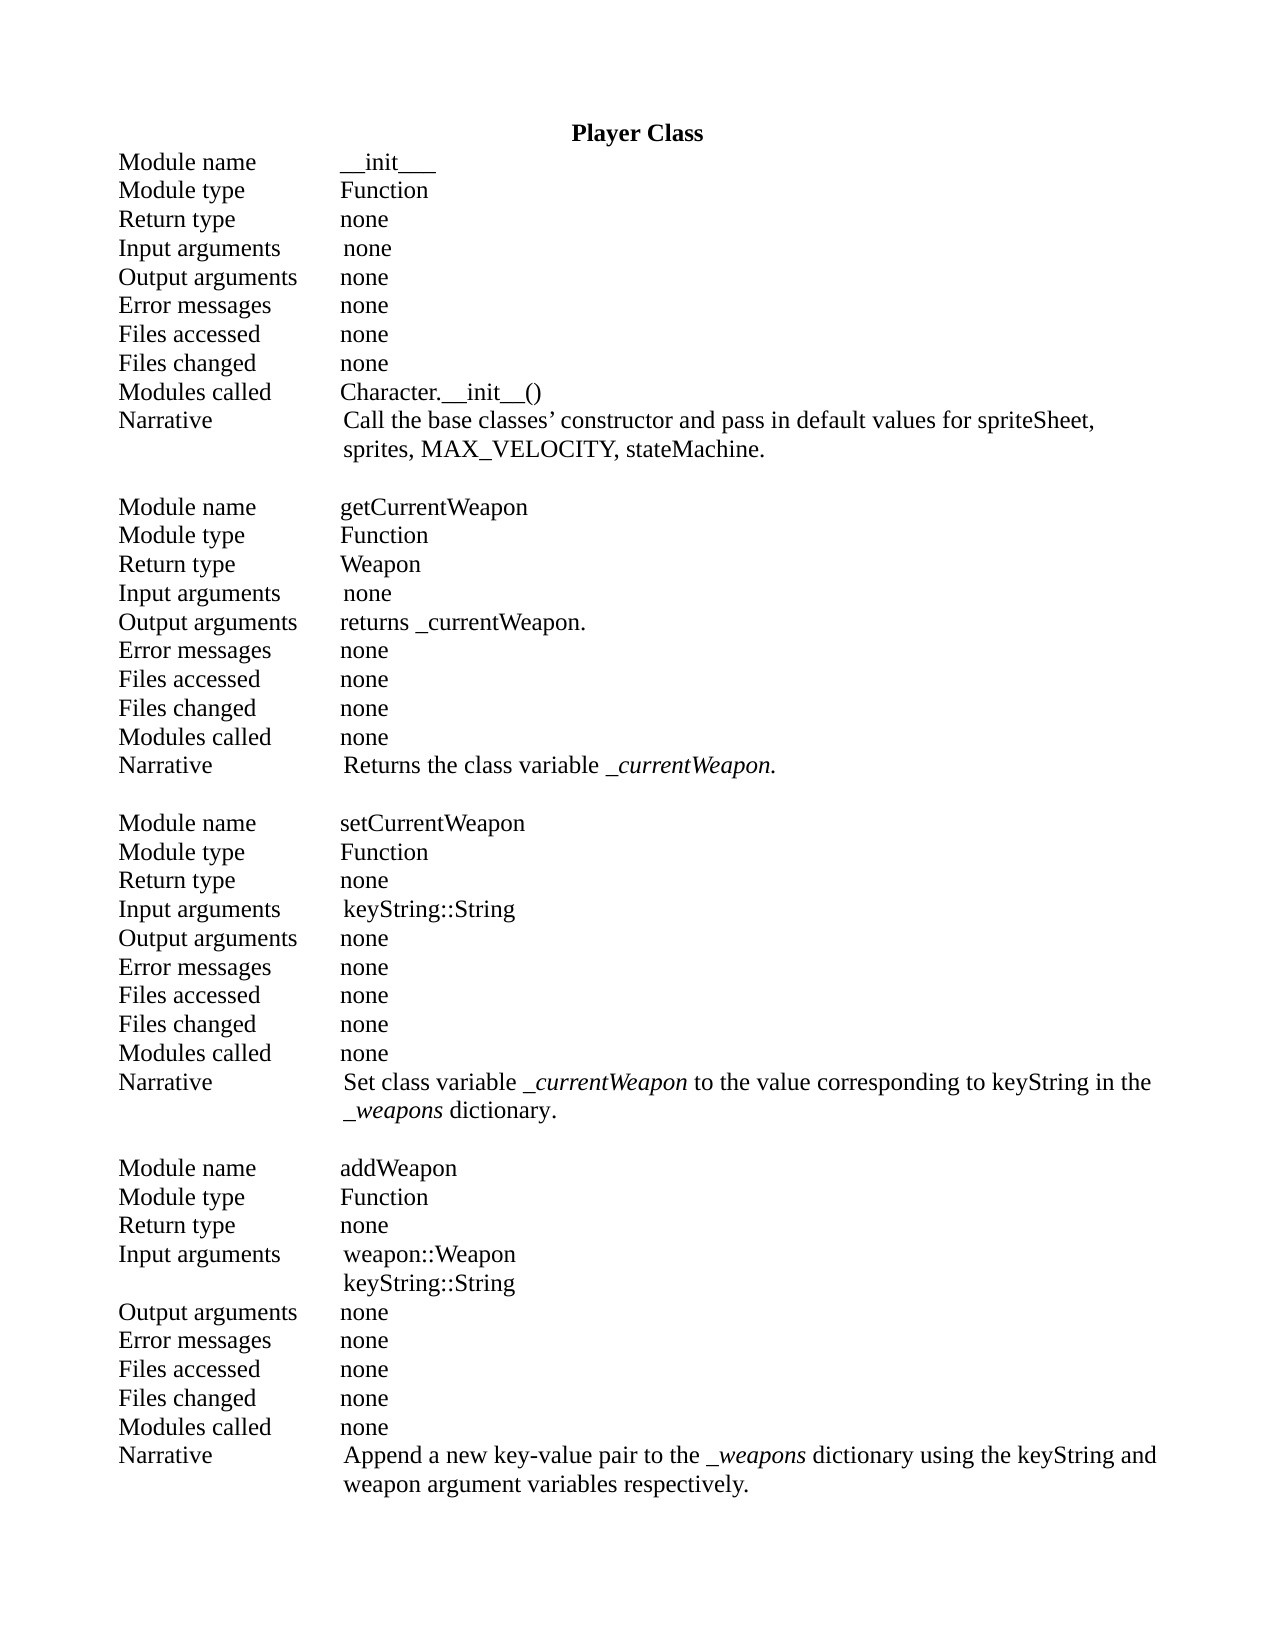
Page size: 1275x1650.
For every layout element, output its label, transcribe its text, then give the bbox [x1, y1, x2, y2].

text Input arguments none [118, 233, 1157, 262]
text Module name __init___ [118, 147, 1157, 176]
text Return type none [118, 204, 1157, 233]
text Narrative Call the base classes’ constructor and pass in default values for spriteSheet, sprites, MAX_VELOCITY, stateMachine. [118, 406, 1157, 463]
text Output arguments none [118, 1297, 1157, 1326]
text Module name getCurrentWeapon [118, 492, 1157, 521]
text Files changed none [118, 693, 1157, 722]
text Module name addWeapon [118, 1153, 1157, 1182]
text Files changed none [118, 1383, 1157, 1412]
text Return type Weapon [118, 549, 1157, 578]
text Files accessed none [118, 981, 1157, 1009]
text Module type Function [118, 1182, 1157, 1211]
text Narrative Returns the class variable _currentWeapon. [118, 751, 1157, 779]
text Input arguments keyString::String [118, 894, 1157, 923]
text Input arguments weapon::Weapon [118, 1239, 1157, 1268]
text Modules called none [118, 1412, 1157, 1441]
text Output arguments none [118, 262, 1157, 291]
text Module type Function [118, 176, 1157, 204]
text Error messages none [118, 1326, 1157, 1354]
text Modules called none [118, 722, 1157, 751]
text Module type Function [118, 521, 1157, 549]
text Files changed none [118, 1009, 1157, 1038]
text Modules called Character.__init__() [118, 377, 1157, 406]
text Output arguments returns _currentWeapon. [118, 607, 1157, 636]
text Narrative Set class variable _currentWeapon to the value corresponding to keyString in the _weapons dictionary. [118, 1067, 1157, 1124]
text Files changed none [118, 348, 1157, 377]
text Return type none [118, 1211, 1157, 1239]
text Error messages none [118, 636, 1157, 664]
text Player Class [118, 118, 1157, 147]
text Narrative Append a new key-value pair to the _weapons dictionary using the keyString and weapon argument variables respectively. [118, 1441, 1157, 1498]
text keyString::String [118, 1268, 1157, 1297]
text Output arguments none [118, 923, 1157, 952]
text Module name setCurrentWeapon [118, 808, 1157, 837]
text Files accessed none [118, 1354, 1157, 1383]
text Files accessed none [118, 319, 1157, 348]
text Modules called none [118, 1038, 1157, 1067]
text Module type Function [118, 837, 1157, 866]
text Input arguments none [118, 578, 1157, 607]
text Files accessed none [118, 664, 1157, 693]
text Error messages none [118, 291, 1157, 319]
text Error messages none [118, 952, 1157, 981]
text Return type none [118, 866, 1157, 894]
